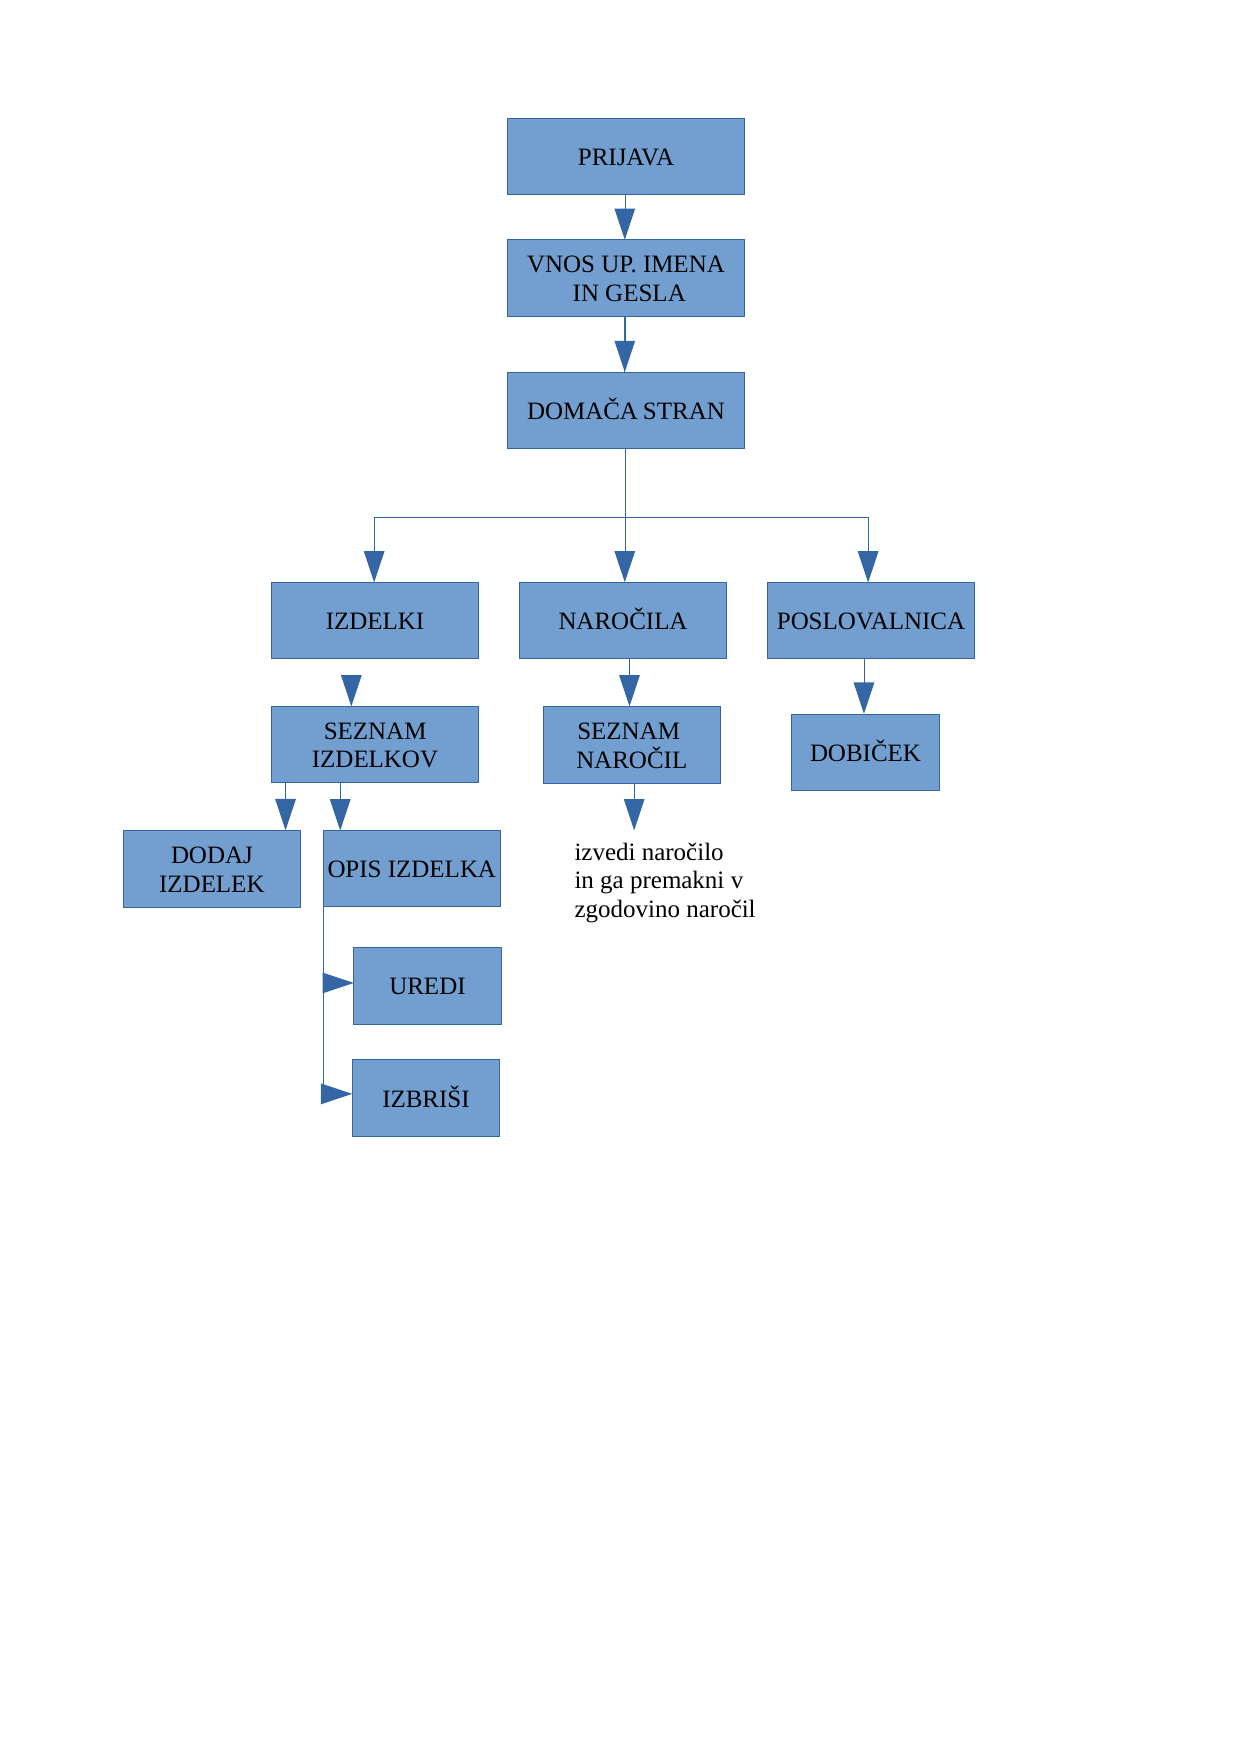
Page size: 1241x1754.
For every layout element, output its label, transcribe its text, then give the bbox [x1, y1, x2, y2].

text zgodovino naročil [324, 894, 1122, 923]
text [301, 866, 323, 894]
text izvedi naročilo [501, 837, 1122, 866]
text [118, 894, 323, 923]
text [301, 837, 323, 866]
text in ga premakni v [501, 866, 1122, 894]
